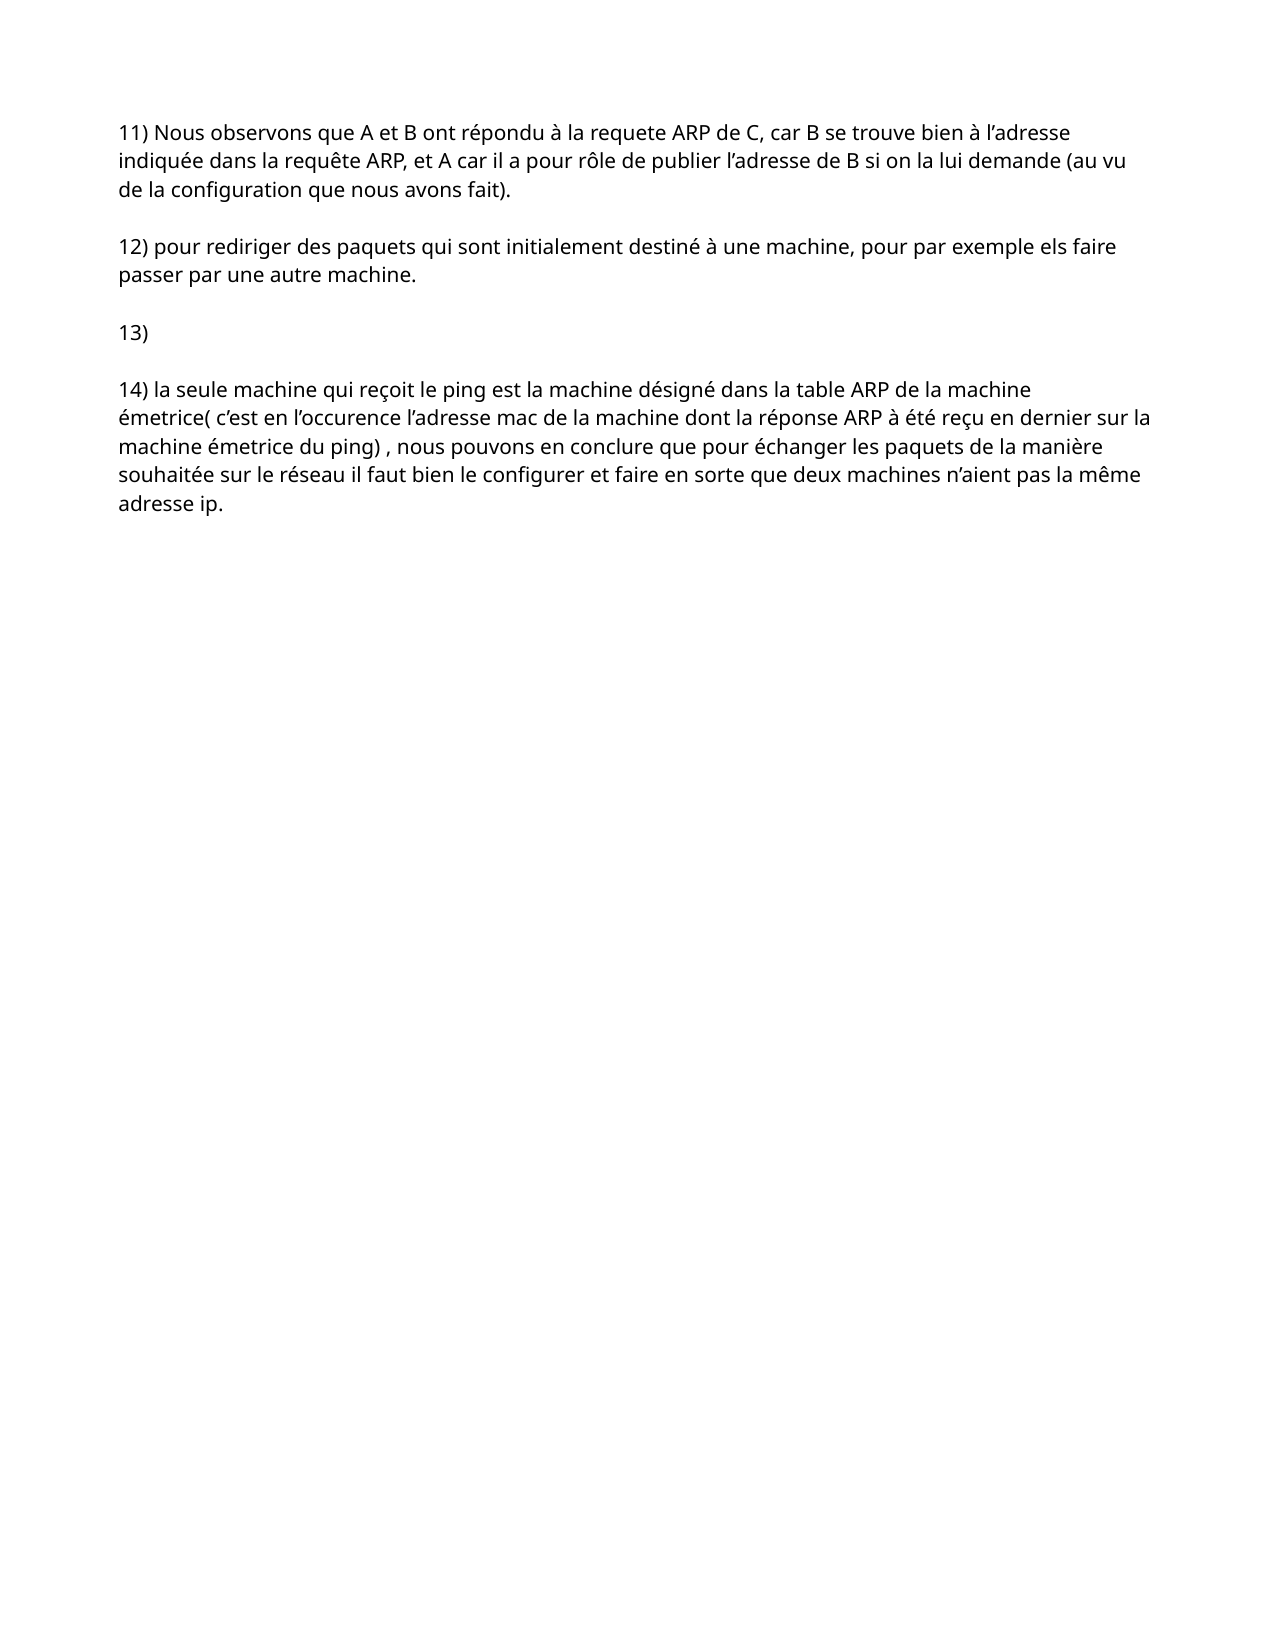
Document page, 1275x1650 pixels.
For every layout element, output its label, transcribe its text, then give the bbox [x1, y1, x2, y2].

text 13) [118, 318, 1157, 346]
text 12) pour rediriger des paquets qui sont initialement destiné à une machine, pour par exemple els faire passer par une autre machine. [118, 232, 1157, 289]
text 11) Nous observons que A et B ont répondu à la requete ARP de C, car B se trouve bien à l’adresse indiquée dans la requête ARP, et A car il a pour rôle de publier l’adresse de B si on la lui demande (au vu de la configuration que nous avons fait). [118, 118, 1157, 203]
text 14) la seule machine qui reçoit le ping est la machine désigné dans la table ARP de la machine émetrice( c’est en l’occurence l’adresse mac de la machine dont la réponse ARP à été reçu en dernier sur la machine émetrice du ping) , nous pouvons en conclure que pour échanger les paquets de la manière souhaitée sur le réseau il faut bien le configurer et faire en sorte que deux machines n’aient pas la même adresse ip. [118, 375, 1157, 517]
